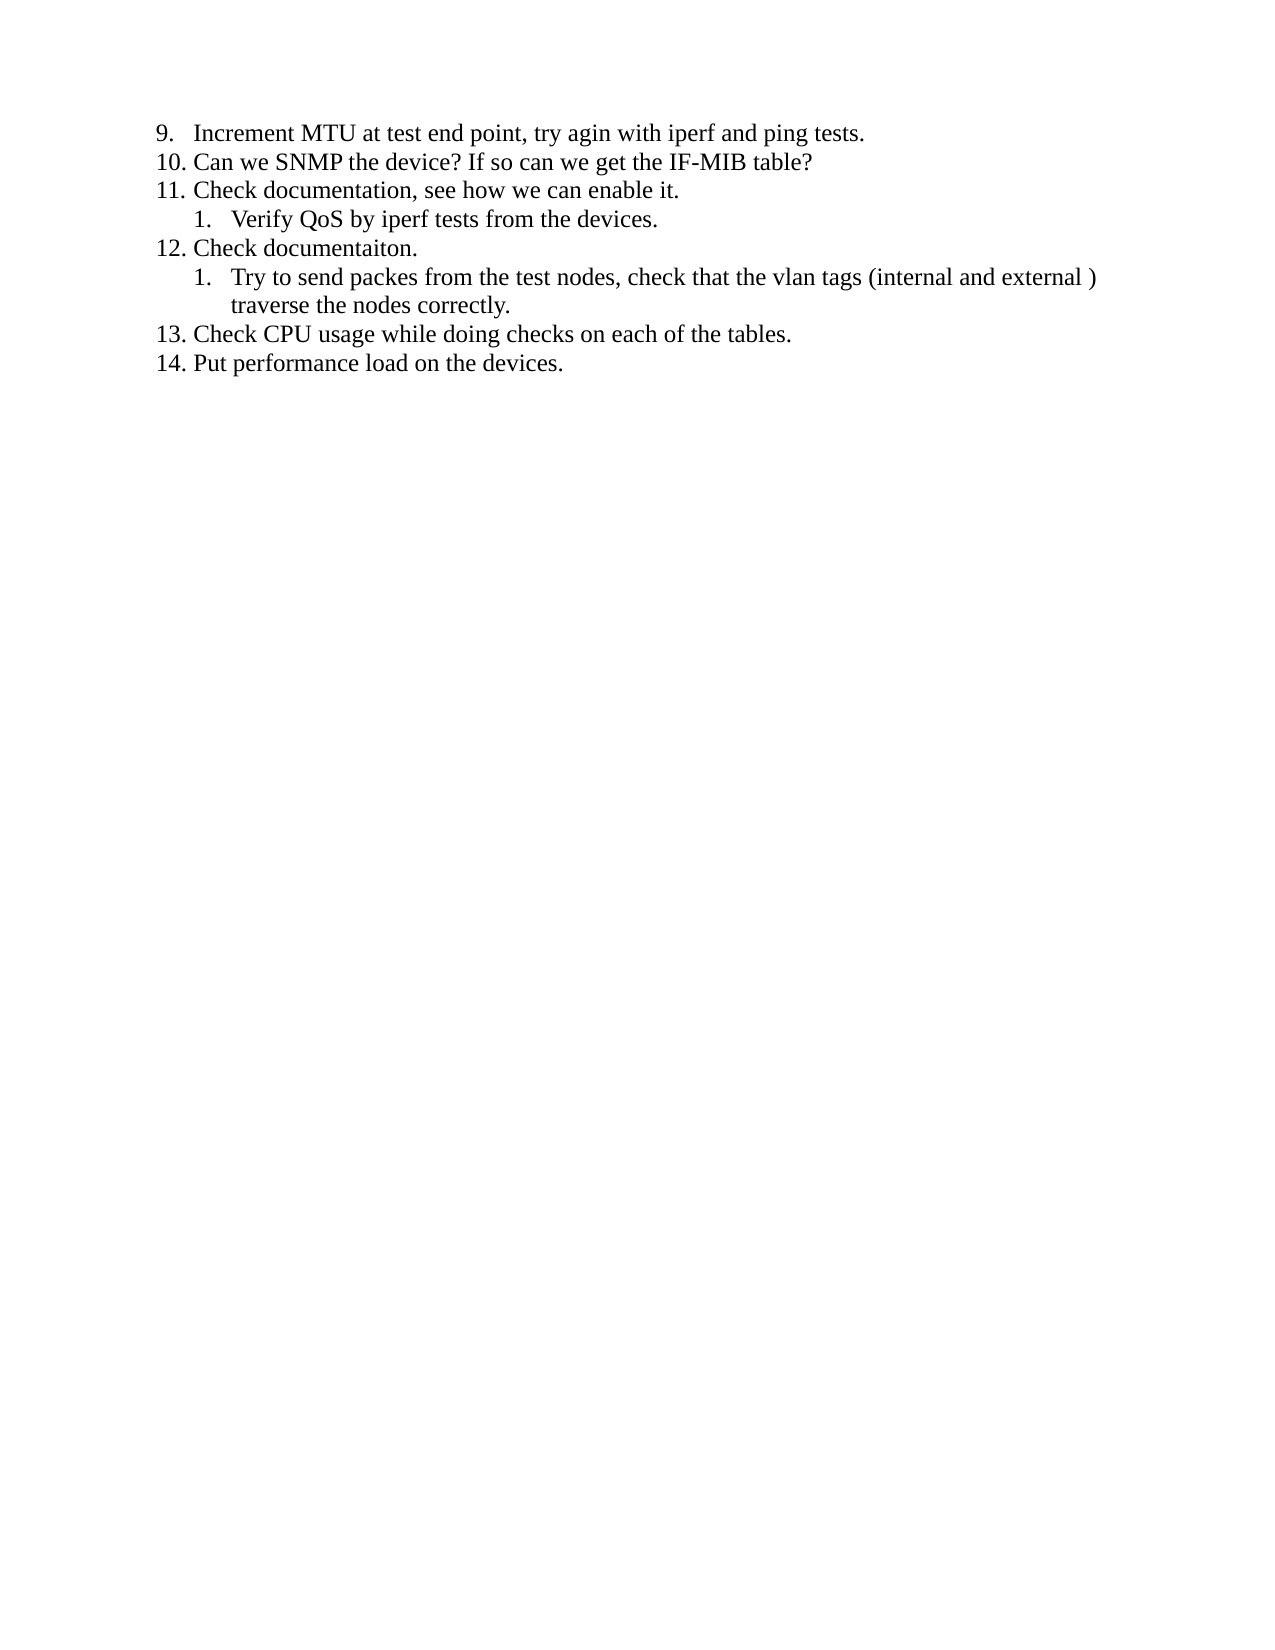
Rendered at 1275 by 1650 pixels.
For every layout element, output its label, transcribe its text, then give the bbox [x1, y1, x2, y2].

list Verify QoS by iperf tests from the devices. [193, 204, 1157, 233]
list Check documentaiton. [156, 233, 1157, 262]
list Increment MTU at test end point, try agin with iperf and ping tests. [156, 118, 1157, 147]
list Try to send packes from the test nodes, check that the vlan tags (internal and external ) traverse the nodes correctly. [193, 262, 1157, 319]
list Can we SNMP the device? If so can we get the IF-MIB table? [156, 147, 1157, 176]
list Put performance load on the devices. [156, 348, 1157, 377]
list Check documentation, see how we can enable it. [156, 176, 1157, 204]
list Check CPU usage while doing checks on each of the tables. [156, 319, 1157, 348]
